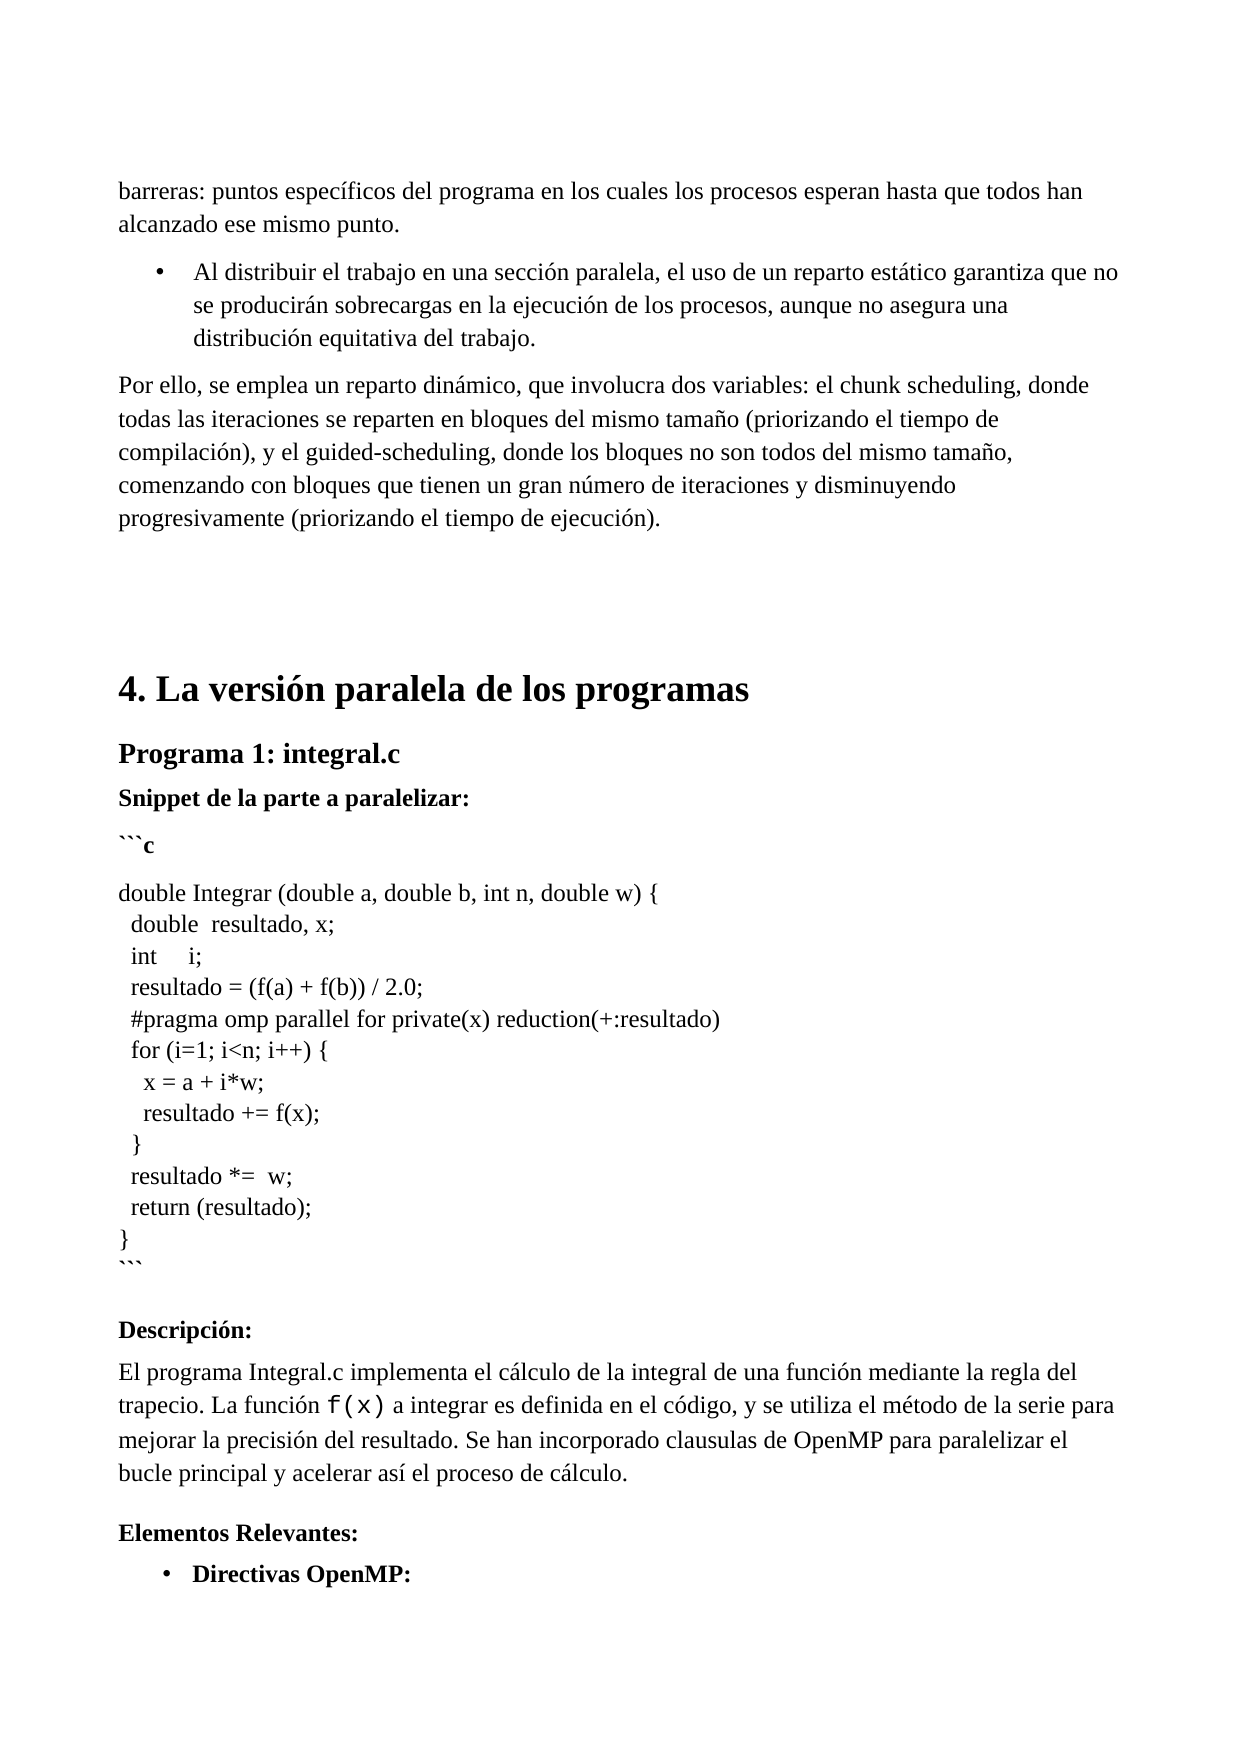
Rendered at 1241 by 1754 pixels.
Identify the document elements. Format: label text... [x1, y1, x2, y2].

text El programa Integral.c implementa el cálculo de la integral de una función mediante la regla del trapecio. La función f(x) a integrar es definida en el código, y se utiliza el método de la serie para mejorar la precisión del resultado. Se han incorporado clausulas de OpenMP para paralelizar el bucle principal y acelerar así el proceso de cálculo. [118, 1357, 1122, 1487]
text ``` [118, 1255, 1122, 1284]
text } [118, 1129, 1122, 1158]
text double resultado, x; [118, 909, 1122, 938]
text double Integrar (double a, double b, int n, double w) { [118, 878, 1122, 907]
subtitle 4. La versión paralela de los programas [118, 666, 1122, 709]
text return (resultado); [118, 1192, 1122, 1221]
text resultado += f(x); [118, 1098, 1122, 1127]
text Snippet de la parte a paralelizar: [118, 783, 1122, 811]
text ```c [118, 830, 1122, 859]
text #pragma omp parallel for private(x) reduction(+:resultado) [118, 1004, 1122, 1032]
text for (i=1; i<n; i++) { [118, 1035, 1122, 1064]
text resultado *= w; [118, 1161, 1122, 1190]
text resultado = (f(a) + f(b)) / 2.0; [118, 972, 1122, 1001]
text int i; [118, 941, 1122, 969]
subtitle Descripción: [118, 1315, 1122, 1344]
list Al distribuir el trabajo en una sección paralela, el uso de un reparto estático garantiza que no se producirán sobrecargas en la ejecución de los procesos, aunque no asegura una distribución equitativa del trabajo. [156, 257, 1122, 352]
subtitle Elementos Relevantes: [118, 1518, 1122, 1547]
text x = a + i*w; [118, 1067, 1122, 1095]
list Directivas OpenMP: [162, 1559, 1122, 1588]
subtitle Programa 1: integral.c [118, 737, 1122, 770]
text } [118, 1224, 1122, 1253]
text Por ello, se emplea un reparto dinámico, que involucra dos variables: el chunk scheduling, donde todas las iteraciones se reparten en bloques del mismo tamaño (priorizando el tiempo de compilación), y el guided-scheduling, donde los bloques no son todos del mismo tamaño, comenzando con bloques que tienen un gran número de iteraciones y disminuyendo progresivamente (priorizando el tiempo de ejecución). [118, 371, 1122, 531]
text barreras: puntos específicos del programa en los cuales los procesos esperan hasta que todos han alcanzado ese mismo punto. [118, 176, 1122, 238]
